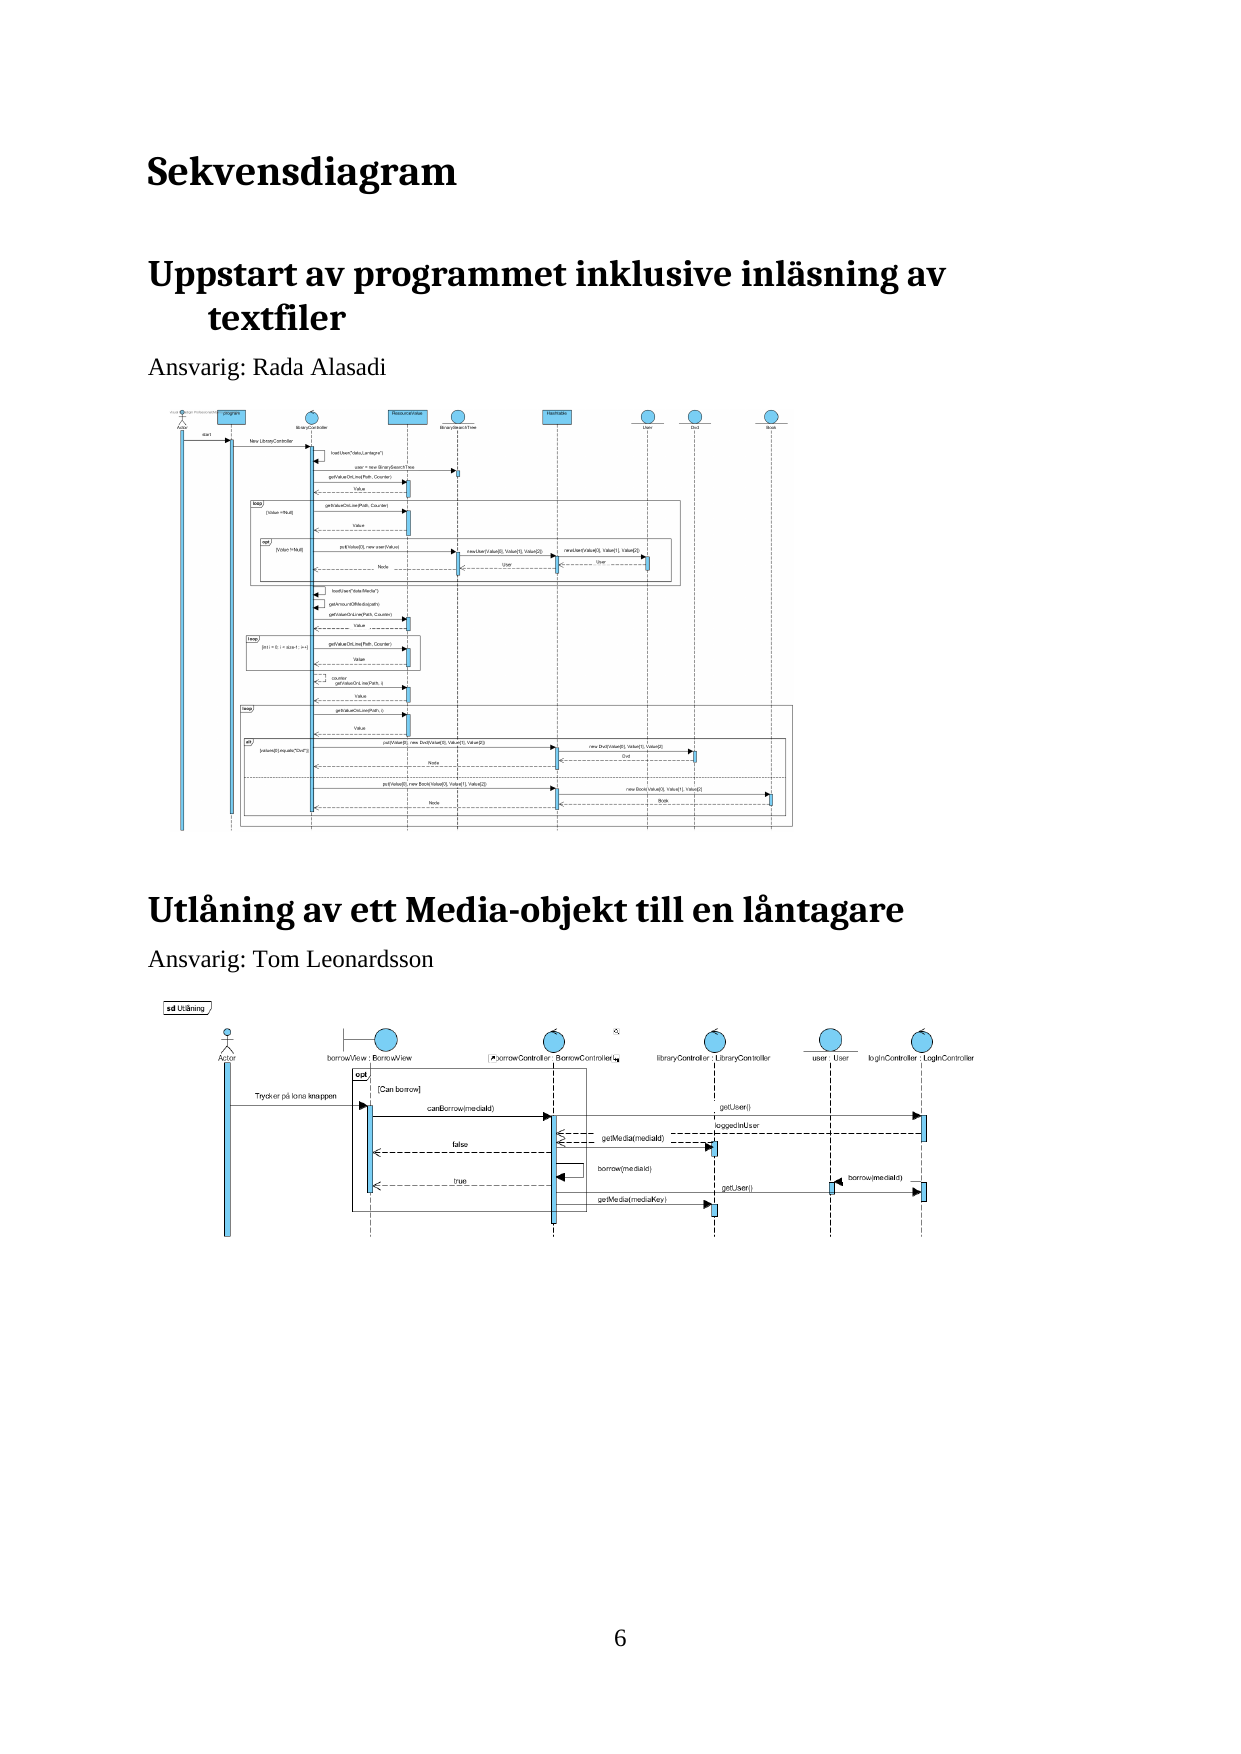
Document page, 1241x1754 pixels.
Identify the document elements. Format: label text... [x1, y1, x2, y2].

subtitle Sekvensdiagram [148, 148, 1093, 196]
text Ansvarig: Rada Alasadi [148, 352, 1093, 381]
picture [169, 409, 794, 832]
subtitle Utlåning av ett Media-objekt till en låntagare [148, 889, 1093, 932]
text Ansvarig: Tom Leonardsson [148, 944, 1093, 973]
picture [163, 1001, 984, 1241]
subtitle Uppstart av programmet inklusive inläsning av textfiler [148, 253, 1093, 339]
